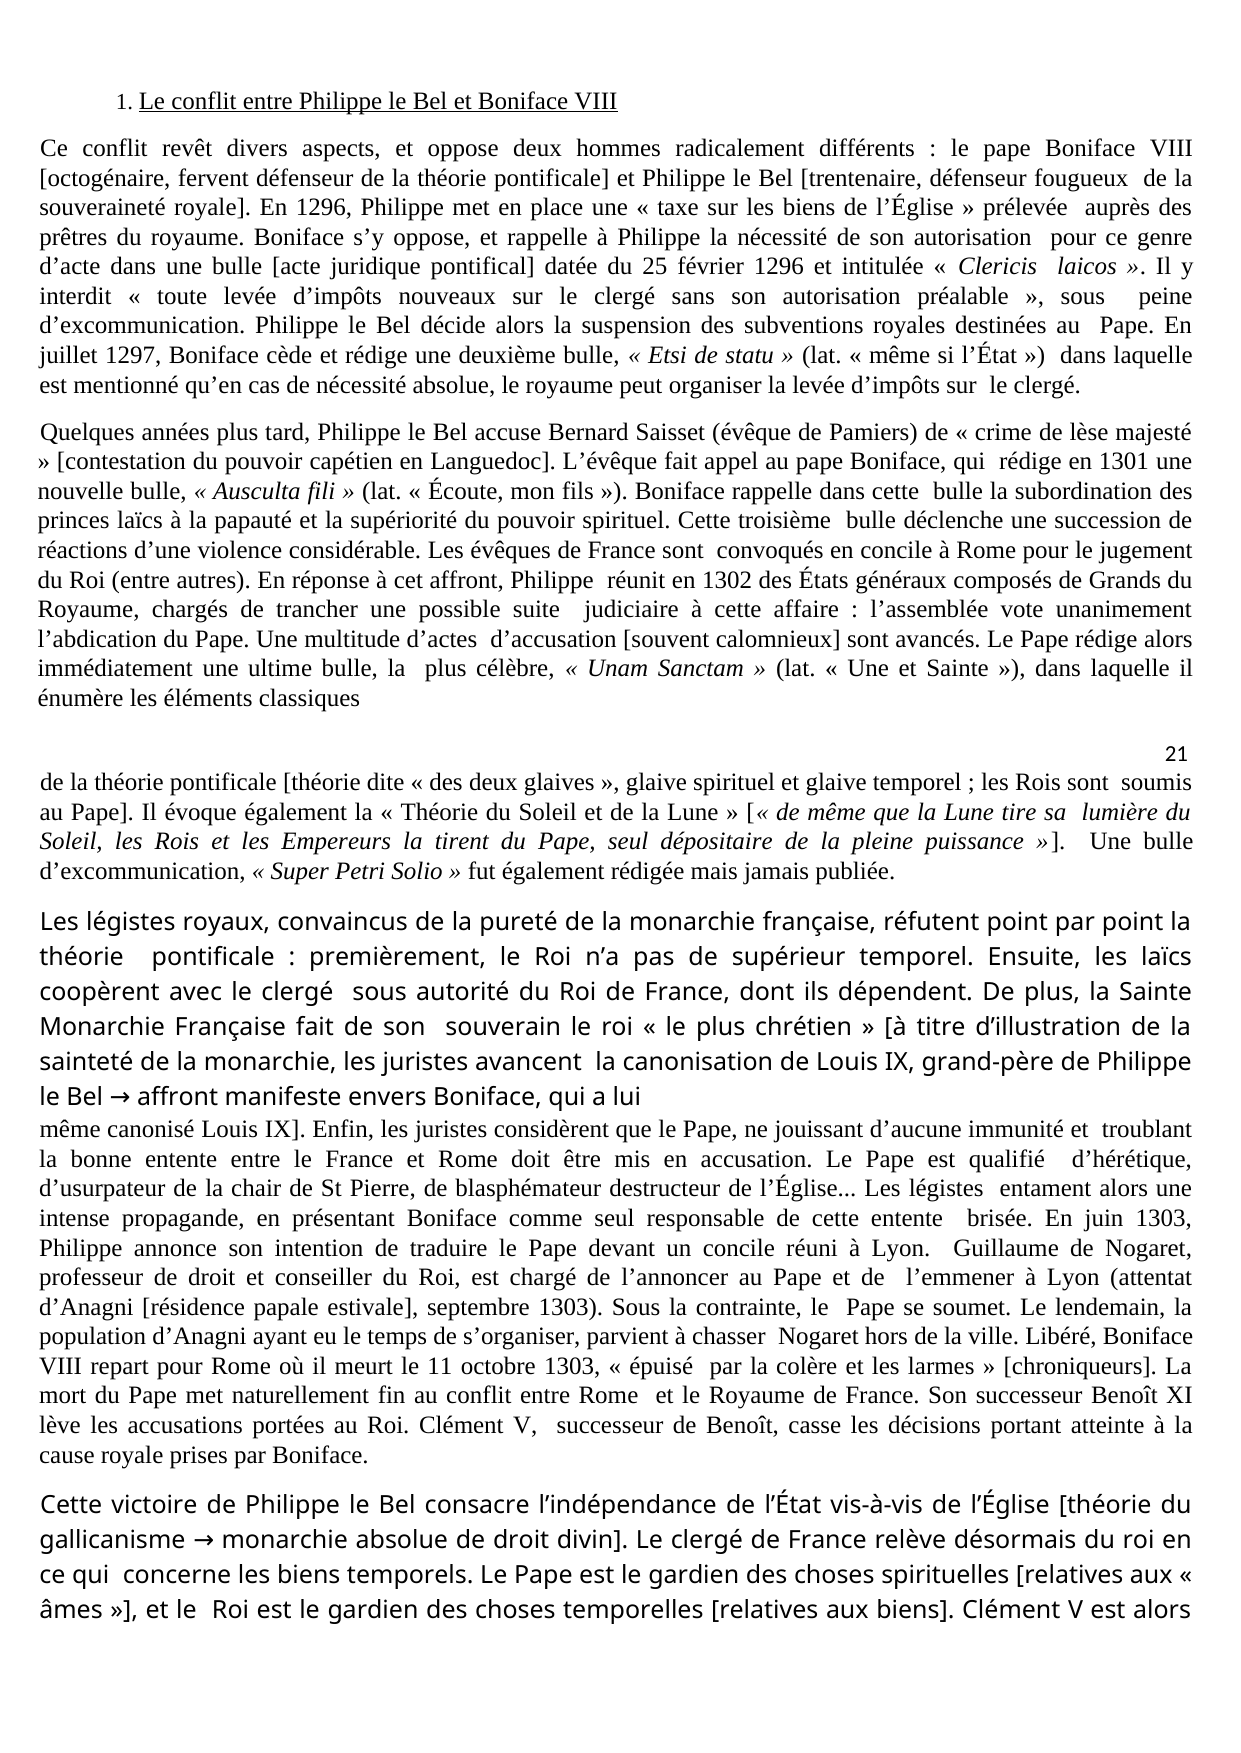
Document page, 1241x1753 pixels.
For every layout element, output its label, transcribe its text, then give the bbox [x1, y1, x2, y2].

text Les légistes royaux, convaincus de la pureté de la monarchie française, réfutent point par point la théorie pontificale : premièrement, le Roi n’a pas de supérieur temporel. Ensuite, les laïcs coopèrent avec le clergé sous autorité du Roi de France, dont ils dépendent. De plus, la Sainte Monarchie Française fait de son souverain le roi « le plus chrétien » [à titre d’illustration de la sainteté de la monarchie, les juristes avancent la canonisation de Louis IX, grand-père de Philippe le Bel → affront manifeste envers Boniface, qui a lui [39, 903, 1193, 1112]
text de la théorie pontificale [théorie dite « des deux glaives », glaive spirituel et glaive temporel ; les Rois sont soumis au Pape]. Il évoque également la « Théorie du Soleil et de la Lune » [« de même que la Lune tire sa lumière du Soleil, les Rois et les Empereurs la tirent du Pape, seul dépositaire de la pleine puissance »]. Une bulle d’excommunication, « Super Petri Solio » fut également rédigée mais jamais publiée. [39, 767, 1194, 885]
text 21 [36, 739, 1188, 767]
text Cette victoire de Philippe le Bel consacre l’indépendance de l’État vis-à-vis de l’Église [théorie du gallicanisme → monarchie absolue de droit divin]. Le clergé de France relève désormais du roi en ce qui concerne les biens temporels. Le Pape est le gardien des choses spirituelles [relatives aux « âmes »], et le Roi est le gardien des choses temporelles [relatives aux biens]. Clément V est alors [39, 1487, 1193, 1626]
text Ce conflit revêt divers aspects, et oppose deux hommes radicalement différents : le pape Boniface VIII [octogénaire, fervent défenseur de la théorie pontificale] et Philippe le Bel [trentenaire, défenseur fougueux de la souveraineté royale]. En 1296, Philippe met en place une « taxe sur les biens de l’Église » prélevée auprès des prêtres du royaume. Boniface s’y oppose, et rappelle à Philippe la nécessité de son autorisation pour ce genre d’acte dans une bulle [acte juridique pontifical] datée du 25 février 1296 et intitulée « Clericis laicos ». Il y interdit « toute levée d’impôts nouveaux sur le clergé sans son autorisation préalable », sous peine d’excommunication. Philippe le Bel décide alors la suspension des subventions royales destinées au Pape. En juillet 1297, Boniface cède et rédige une deuxième bulle, « Etsi de statu » (lat. « même si l’État ») dans laquelle est mentionné qu’en cas de nécessité absolue, le royaume peut organiser la levée d’impôts sur le clergé. [39, 133, 1194, 398]
text Quelques années plus tard, Philippe le Bel accuse Bernard Saisset (évêque de Pamiers) de « crime de lèse majesté » [contestation du pouvoir capétien en Languedoc]. L’évêque fait appel au pape Boniface, qui rédige en 1301 une nouvelle bulle, « Ausculta fili » (lat. « Écoute, mon fils »). Boniface rappelle dans cette bulle la subordination des princes laïcs à la papauté et la supériorité du pouvoir spirituel. Cette troisième bulle déclenche une succession de réactions d’une violence considérable. Les évêques de France sont convoqués en concile à Rome pour le jugement du Roi (entre autres). En réponse à cet affront, Philippe réunit en 1302 des États généraux composés de Grands du Royaume, chargés de trancher une possible suite judiciaire à cette affaire : l’assemblée vote unanimement l’abdication du Pape. Une multitude d’actes d’accusation [souvent calomnieux] sont avancés. Le Pape rédige alors immédiatement une ultime bulle, la plus célèbre, « Unam Sanctam » (lat. « Une et Sainte »), dans laquelle il énumère les éléments classiques [37, 417, 1194, 712]
text même canonisé Louis IX]. Enfin, les juristes considèrent que le Pape, ne jouissant d’aucune immunité et troublant la bonne entente entre le France et Rome doit être mis en accusation. Le Pape est qualifié d’hérétique, d’usurpateur de la chair de St Pierre, de blasphémateur destructeur de l’Église... Les légistes entament alors une intense propagande, en présentant Boniface comme seul responsable de cette entente brisée. En juin 1303, Philippe annonce son intention de traduire le Pape devant un concile réuni à Lyon. Guillaume de Nogaret, professeur de droit et conseiller du Roi, est chargé de l’annoncer au Pape et de l’emmener à Lyon (attentat d’Anagni [résidence papale estivale], septembre 1303). Sous la contrainte, le Pape se soumet. Le lendemain, la population d’Anagni ayant eu le temps de s’organiser, parvient à chasser Nogaret hors de la ville. Libéré, Boniface VIII repart pour Rome où il meurt le 11 octobre 1303, « épuisé par la colère et les larmes » [chroniqueurs]. La mort du Pape met naturellement fin au conflit entre Rome et le Royaume de France. Son successeur Benoît XI lève les accusations portées au Roi. Clément V, successeur de Benoît, casse les décisions portant atteinte à la cause royale prises par Boniface. [39, 1114, 1194, 1468]
text 1. Le conflit entre Philippe le Bel et Boniface VIII [116, 86, 1193, 114]
